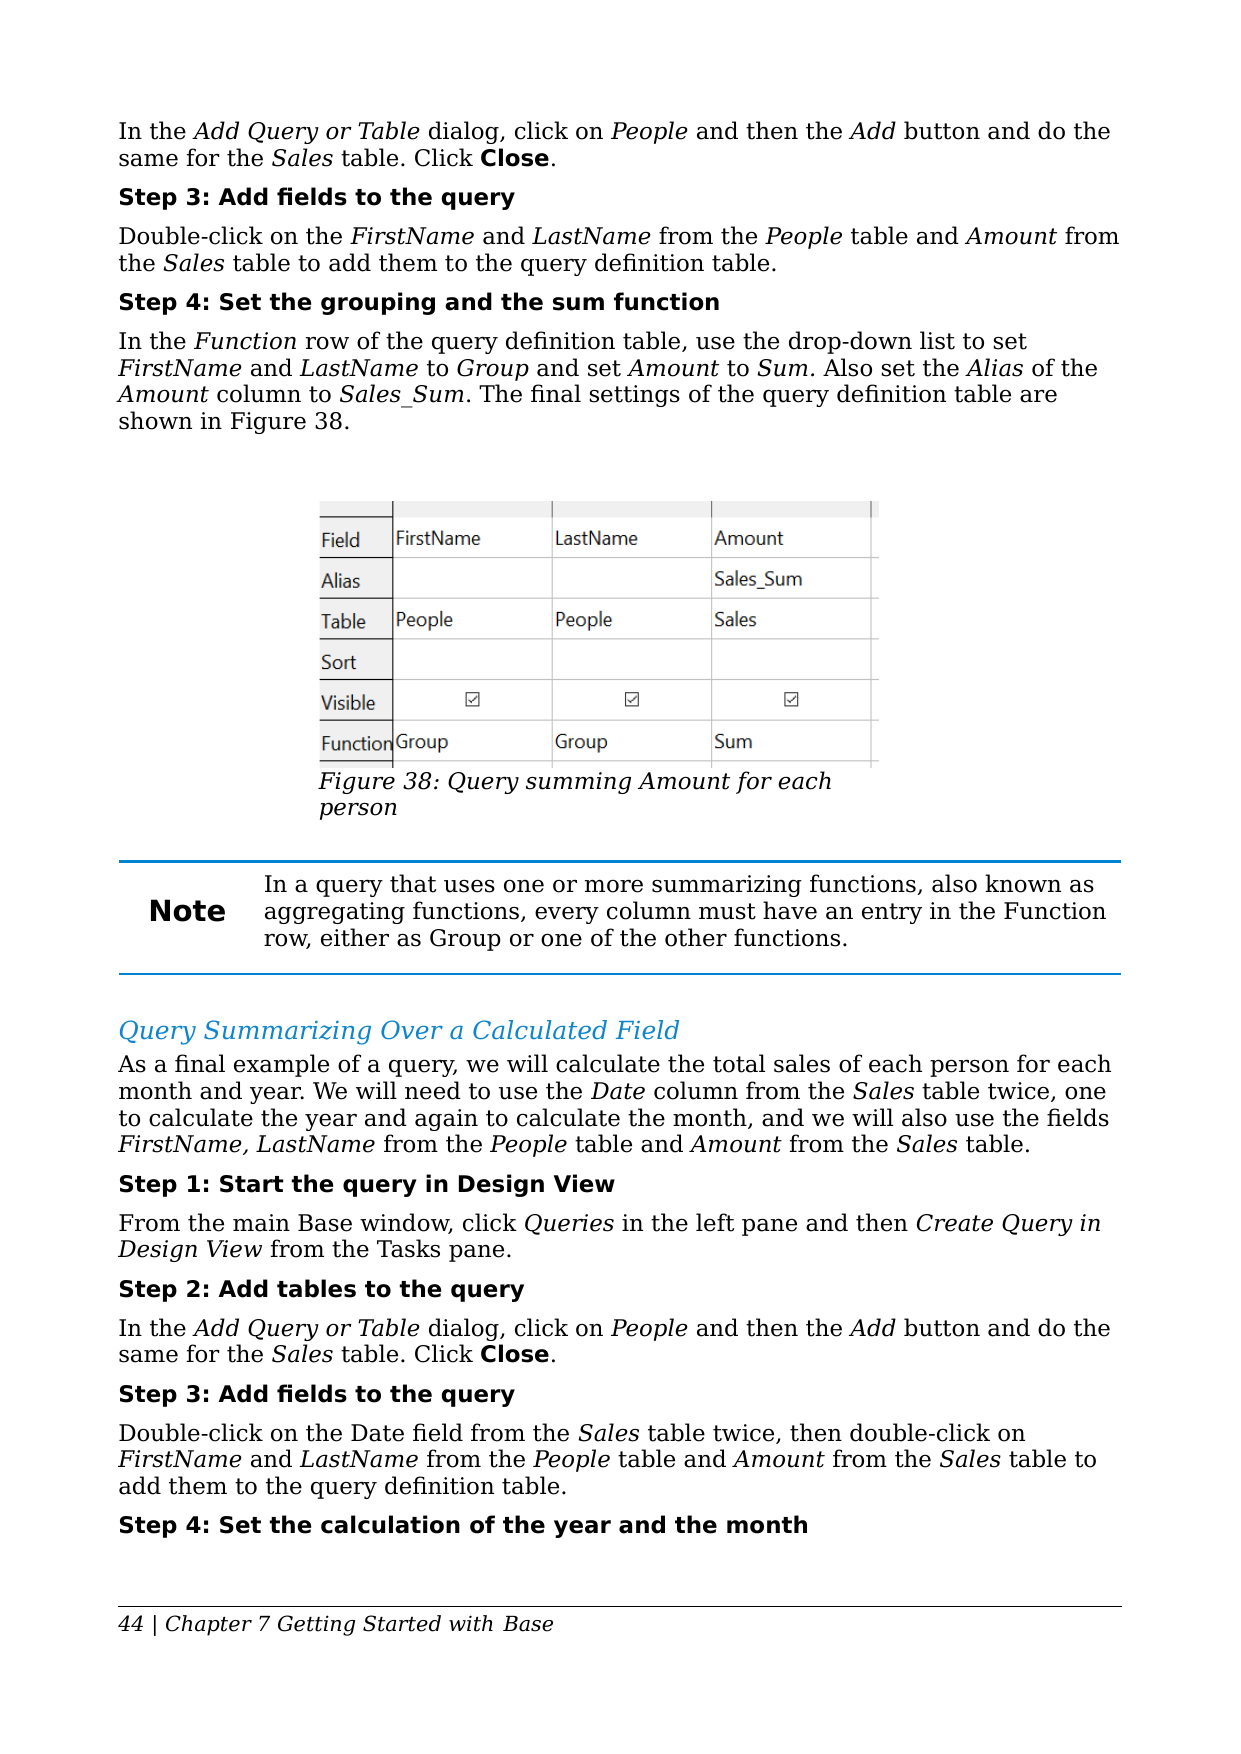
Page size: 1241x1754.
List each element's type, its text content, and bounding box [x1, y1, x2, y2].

text Step 4: Set the grouping and the sum function [118, 289, 1122, 316]
text Step 4: Set the calculation of the year and the month [118, 1512, 1122, 1539]
text Step 2: Add tables to the query [118, 1276, 1122, 1302]
text Step 1: Start the query in Design View [118, 1171, 1122, 1197]
text As a final example of a query, we will calculate the total sales of each person for each month and year. We will need to use the Date column from the Sales table twice, one to calculate the year and again to calculate the month, and we will also use the fields FirstName, LastName from the People table and Amount from the Sales table. [118, 1052, 1122, 1158]
text In the Function row of the query definition table, use the drop-down list to set FirstName and LastName to Group and set Amount to Sum. Also set the Alias of the Amount column to Sales_Sum. The final settings of the query definition table are shown in Figure 38. [118, 328, 1122, 435]
text Double-click on the Date field from the Sales table twice, then double-click on FirstName and LastName from the People table and Amount from the Sales table to add them to the query definition table. [118, 1420, 1122, 1500]
text In the Add Query or Table dialog, click on People and then the Add button and do the same for the Sales table. Click Close. [118, 118, 1122, 171]
text Double-click on the FirstName and LastName from the People table and Amount from the Sales table to add them to the query definition table. [118, 223, 1122, 276]
text From the main Base window, click Queries in the left pane and then Create Query in Design View from the Tasks pane. [118, 1210, 1122, 1263]
subtitle Query Summarizing Over a Calculated Field [118, 1016, 1122, 1045]
table_header Note [119, 863, 255, 973]
picture [319, 501, 879, 768]
text Step 3: Add fields to the query [118, 184, 1122, 211]
table_header In a query that uses one or more summarizing functions, also known as aggregating functions, every column must have an entry in the Function row, either as Group or one of the other functions. [255, 863, 1121, 973]
text Step 3: Add fields to the query [118, 1381, 1122, 1407]
text In the Add Query or Table dialog, click on People and then the Add button and do the same for the Sales table. Click Close. [118, 1315, 1122, 1368]
text Figure 38: Query summing Amount for each person [318, 502, 880, 821]
